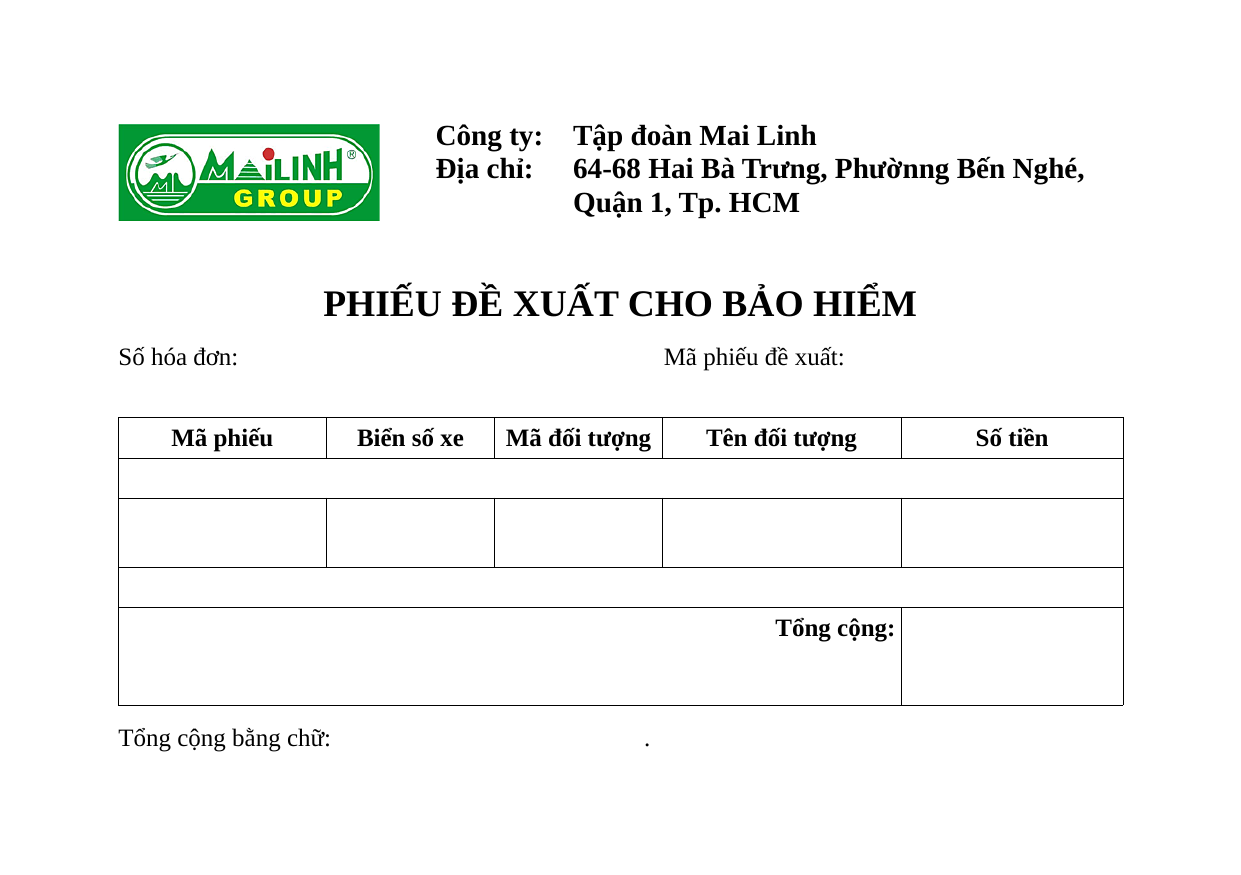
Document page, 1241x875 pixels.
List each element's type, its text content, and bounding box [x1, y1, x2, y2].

text Tổng cộng bằng chữ: <convert(get_tongtien())>. [118, 723, 1122, 751]
table_header Mã đối tượng [495, 418, 662, 457]
text Công ty: Tập đoàn Mai Linh [118, 118, 1122, 152]
table_cell <convert_amount(get_tongtien())> [902, 608, 1123, 705]
picture [118, 124, 380, 221]
table_cell </for> [119, 568, 1123, 607]
table_cell <line['sotien']> [902, 499, 1123, 567]
table_cell <line['maphieu']> [119, 499, 326, 567]
table_cell <line['madoituong']> [495, 499, 662, 567]
table_cell <for each="sequence,line in enumerate(get_line())"> [119, 459, 1123, 498]
text PHIẾU ĐỀ XUẤT CHO BẢO HIỂM [118, 281, 1122, 324]
table_header Mã phiếu [119, 418, 326, 457]
table_header Biển số xe [327, 418, 494, 457]
text Địa chỉ: 64-68 Hai Bà Trưng, Phườnng Bến Nghé, Quận 1, Tp. HCM [380, 152, 1122, 219]
table_cell <line['tendoituong']> [663, 499, 901, 567]
table_header Số tiền [902, 418, 1123, 457]
text Số hóa đơn: <get_sohoadon()> Mã phiếu đề xuất: <get_ref_number()> [118, 342, 1122, 371]
table_cell <line['biensoxe']> [327, 499, 494, 567]
table_cell Tổng cộng: [119, 608, 901, 705]
table_header Tên đối tượng [663, 418, 901, 457]
